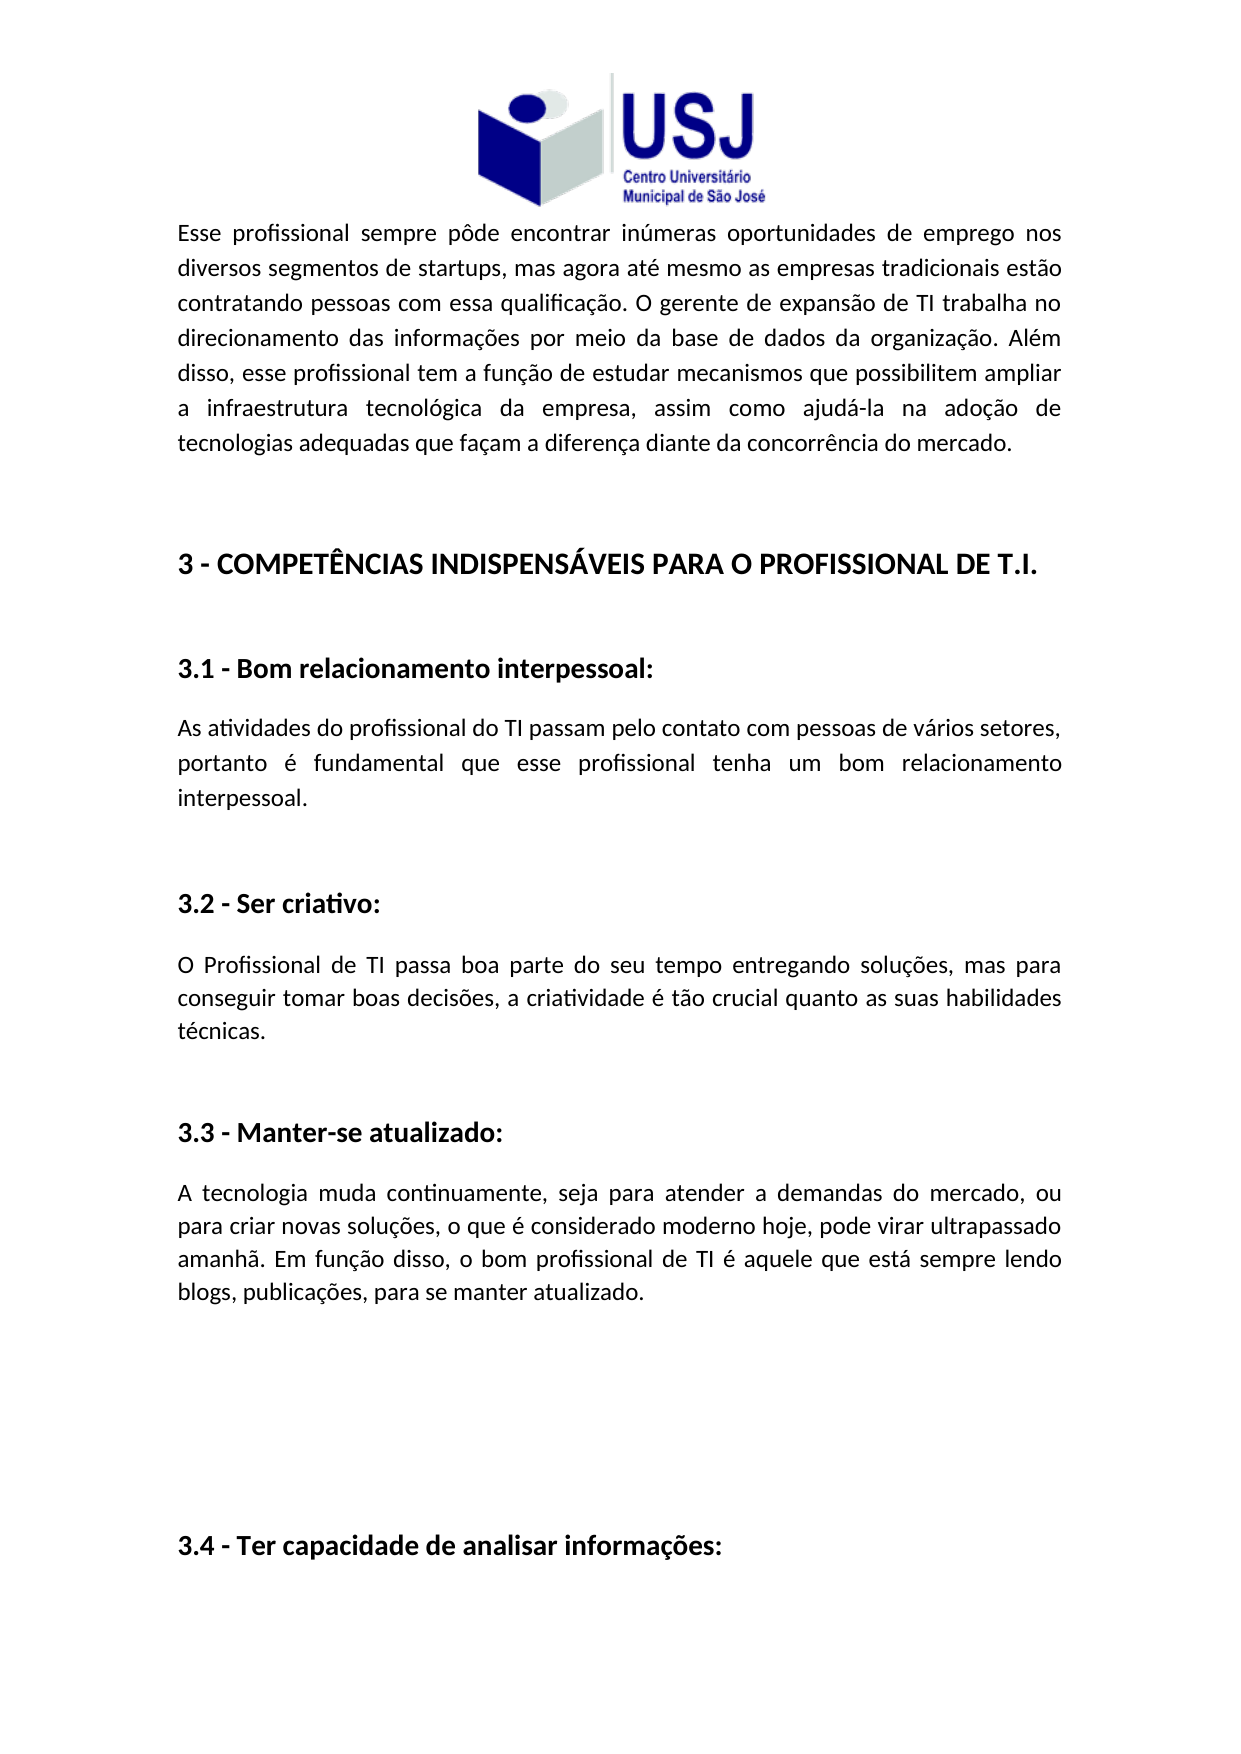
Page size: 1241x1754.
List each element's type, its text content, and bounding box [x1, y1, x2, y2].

text 3 - COMPETÊNCIAS INDISPENSÁVEIS PARA O PROFISSIONAL DE T.I. [177, 544, 1063, 582]
text Esse profissional sempre pôde encontrar inúmeras oportunidades de emprego nos diversos segmentos de startups, mas agora até mesmo as empresas tradicionais estão contratando pessoas com essa qualificação. O gerente de expansão de TI trabalha no direcionamento das informações por meio da base de dados da organização. Além disso, esse profissional tem a função de estudar mecanismos que possibilitem ampliar a infraestrutura tecnológica da empresa, assim como ajudá-la na adoção de tecnologias adequadas que façam a diferença diante da concorrência do mercado. [177, 217, 1063, 457]
text 3.4 - Ter capacidade de analisar informações: [177, 1527, 1063, 1562]
text A tecnologia muda continuamente, seja para atender a demandas do mercado, ou para criar novas soluções, o que é considerado moderno hoje, pode virar ultrapassado amanhã. Em função disso, o bom profissional de TI é aquele que está sempre lendo blogs, publicações, para se manter atualizado. [177, 1177, 1063, 1306]
text O Profissional de TI passa boa parte do seu tempo entregando soluções, mas para conseguir tomar boas decisões, a criatividade é tão crucial quanto as suas habilidades técnicas. [177, 949, 1063, 1045]
picture [425, 73, 815, 217]
text 3.2 - Ser criativo: [177, 842, 1063, 921]
text 3.3 - Manter-se atualizado: [177, 1073, 1063, 1149]
text 3.1 - Bom relacionamento interpessoal: [177, 609, 1063, 686]
text As atividades do profissional do TI passam pelo contato com pessoas de vários setores, portanto é fundamental que esse profissional tenha um bom relacionamento interpessoal. [177, 712, 1063, 812]
